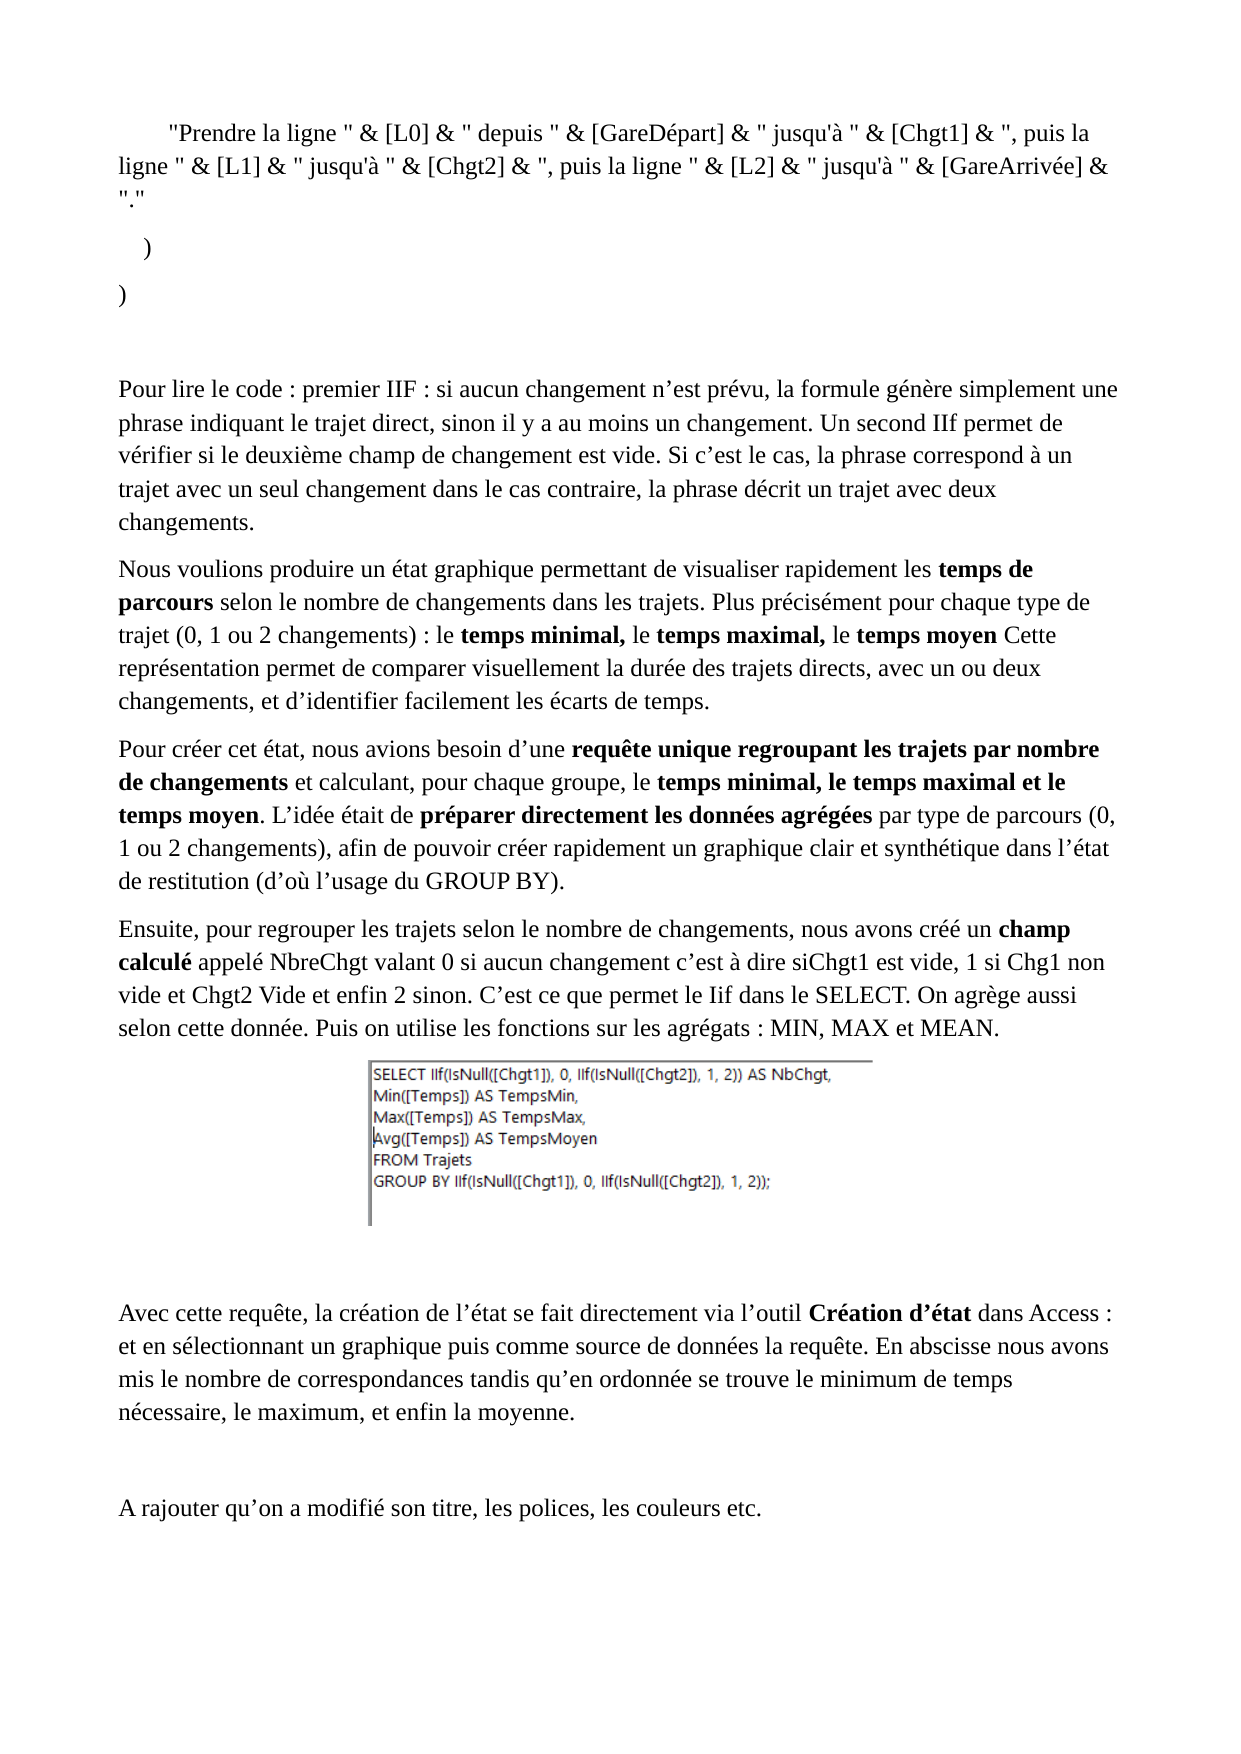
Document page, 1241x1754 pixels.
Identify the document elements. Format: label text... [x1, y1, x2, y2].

text Avec cette requête, la création de l’état se fait directement via l’outil Création d’état dans Access : et en sélectionnant un graphique puis comme source de données la requête. En abscisse nous avons mis le nombre de correspondances tandis qu’en ordonnée se trouve le minimum de temps nécessaire, le maximum, et enfin la moyenne. [118, 1298, 1122, 1426]
text A rajouter qu’on a modifié son titre, les polices, les couleurs etc. [118, 1493, 1122, 1521]
text Ensuite, pour regrouper les trajets selon le nombre de changements, nous avons créé un champ calculé appelé NbreChgt valant 0 si aucun changement c’est à dire siChgt1 est vide, 1 si Chg1 non vide et Chgt2 Vide et enfin 2 sinon. C’est ce que permet le Iif dans le SELECT. On agrège aussi selon cette donnée. Puis on utilise les fonctions sur les agrégats : MIN, MAX et MEAN. [118, 914, 1122, 1041]
text ) [118, 232, 1122, 261]
text Pour lire le code : premier IIF : si aucun changement n’est prévu, la formule génère simplement une phrase indiquant le trajet direct, sinon il y a au moins un changement. Un second IIf permet de vérifier si le deuxième champ de changement est vide. Si c’est le cas, la phrase correspond à un trajet avec un seul changement dans le cas contraire, la phrase décrit un trajet avec deux changements. [118, 374, 1122, 535]
picture [367, 1060, 873, 1226]
text Nous voulions produire un état graphique permettant de visualiser rapidement les temps de parcours selon le nombre de changements dans les trajets. Plus précisément pour chaque type de trajet (0, 1 ou 2 changements) : le temps minimal, le temps maximal, le temps moyen Cette représentation permet de comparer visuellement la durée des trajets directs, avec un ou deux changements, et d’identifier facilement les écarts de temps. [118, 554, 1122, 715]
text Pour créer cet état, nous avions besoin d’une requête unique regroupant les trajets par nombre de changements et calculant, pour chaque groupe, le temps minimal, le temps maximal et le temps moyen. L’idée était de préparer directement les données agrégées par type de parcours (0, 1 ou 2 changements), afin de pouvoir créer rapidement un graphique clair et synthétique dans l’état de restitution (d’où l’usage du GROUP BY). [118, 734, 1122, 895]
text "Prendre la ligne " & [L0] & " depuis " & [GareDépart] & " jusqu'à " & [Chgt1] & ", puis la ligne " & [L1] & " jusqu'à " & [Chgt2] & ", puis la ligne " & [L2] & " jusqu'à " & [GareArrivée] & "." [118, 118, 1122, 213]
text ) [118, 279, 1122, 308]
